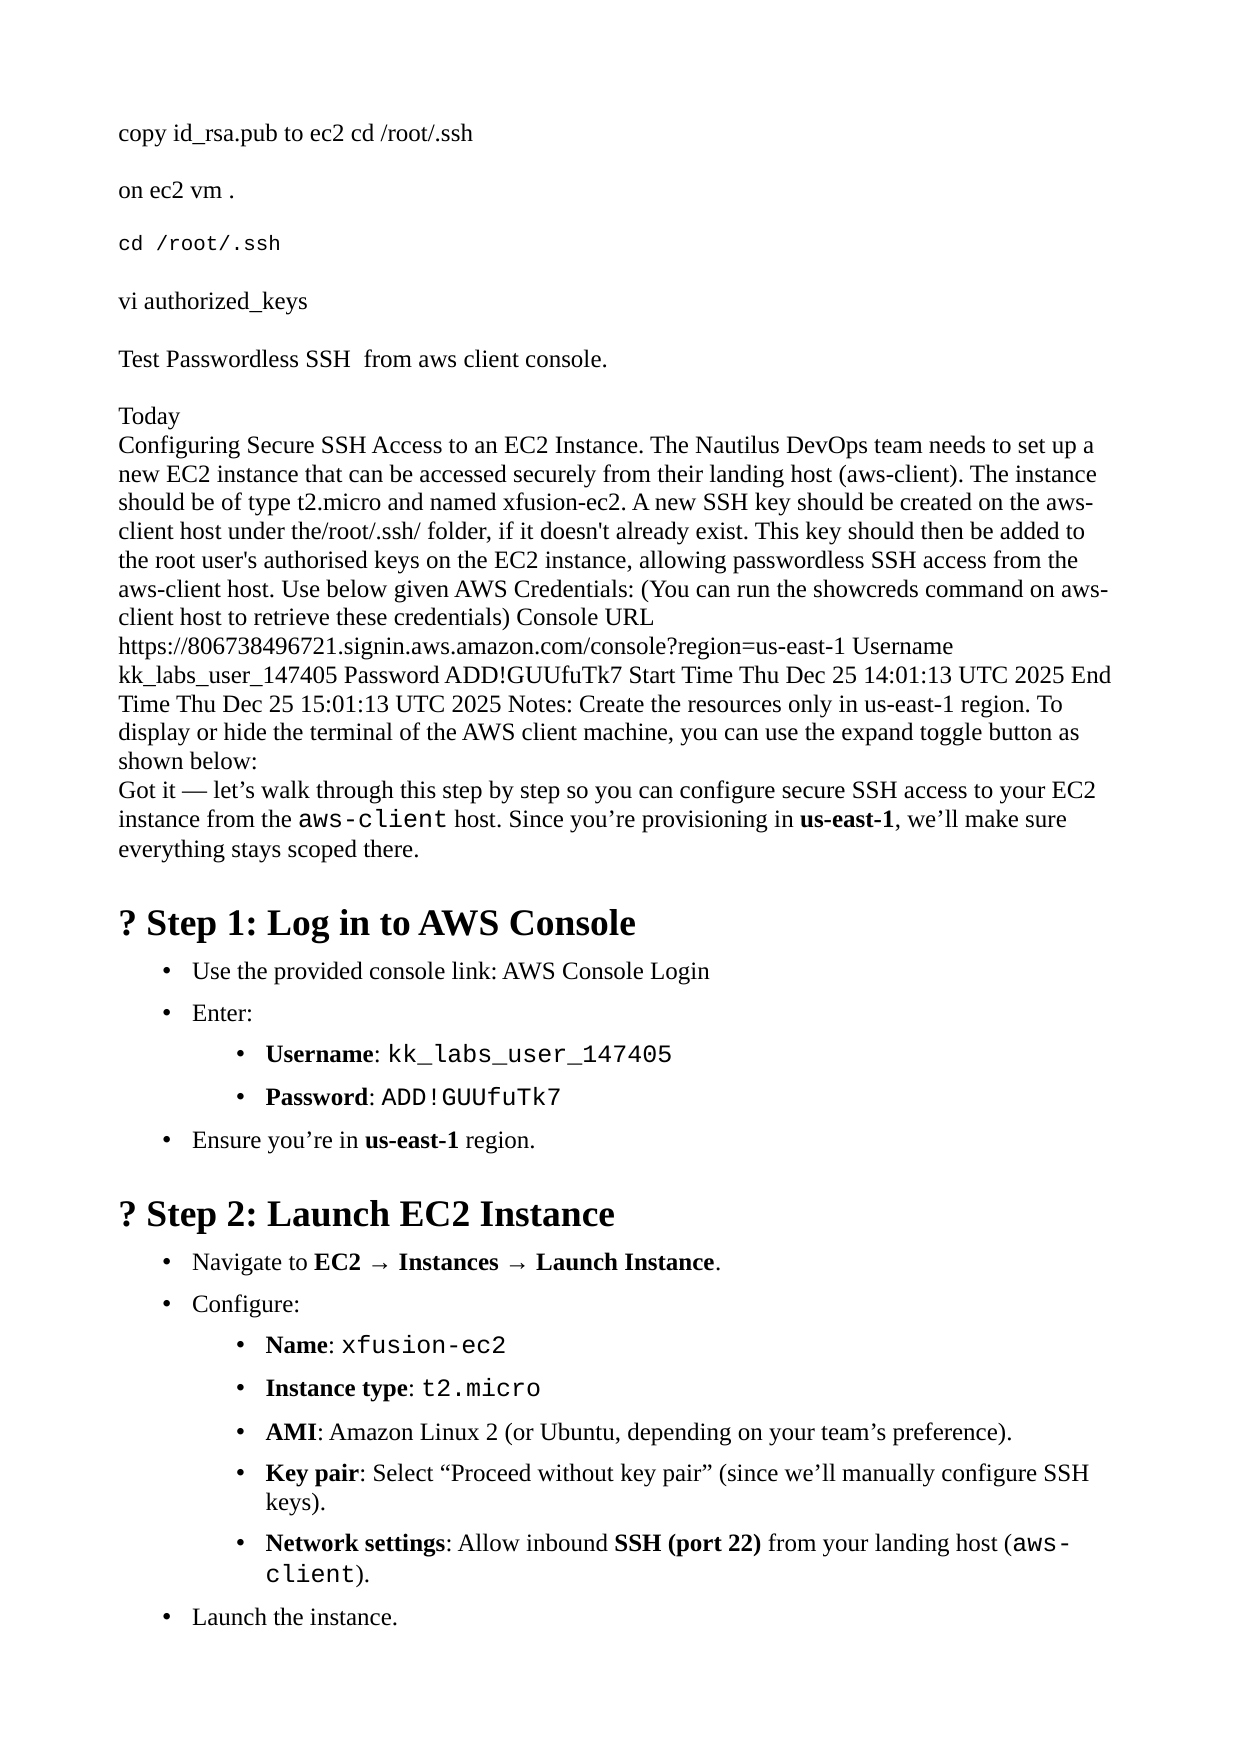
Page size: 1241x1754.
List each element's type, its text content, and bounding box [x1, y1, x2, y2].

list Password: ADD!GUUfuTk7 [236, 1082, 1122, 1113]
subtitle ? Step 2: Launch EC2 Instance [118, 1192, 1122, 1235]
list Username: kk_labs_user_147405 [236, 1039, 1122, 1070]
subtitle ? Step 1: Log in to AWS Console [118, 901, 1122, 944]
text Test Passwordless SSH from aws client console. [118, 344, 1122, 372]
text Today [118, 401, 1122, 430]
list AMI: Amazon Linux 2 (or Ubuntu, depending on your team’s preference). [236, 1417, 1122, 1445]
list Name: xfusion-ec2 [236, 1330, 1122, 1361]
text vi authorized_keys [118, 286, 1122, 315]
list Enter: [162, 998, 1122, 1026]
list Key pair: Select “Proceed without key pair” (since we’ll manually configure SSH keys). [236, 1458, 1122, 1515]
text cd /root/.ssh [118, 233, 1122, 257]
text on ec2 vm . [118, 176, 1122, 204]
list Instance type: t2.micro [236, 1373, 1122, 1404]
text Configuring Secure SSH Access to an EC2 Instance. The Nautilus DevOps team needs to set up a new EC2 instance that can be accessed securely from their landing host (aws-client). The instance should be of type t2.micro and named xfusion-ec2. A new SSH key should be created on the aws-client host under the/root/.ssh/ folder, if it doesn't already exist. This key should then be added to the root user's authorised keys on the EC2 instance, allowing passwordless SSH access from the aws-client host. Use below given AWS Credentials: (You can run the showcreds command on aws-client host to retrieve these credentials) Console URL https://806738496721.signin.aws.amazon.com/console?region=us-east-1 Username kk_labs_user_147405 Password ADD!GUUfuTk7 Start Time Thu Dec 25 14:01:13 UTC 2025 End Time Thu Dec 25 15:01:13 UTC 2025 Notes: Create the resources only in us-east-1 region. To display or hide the terminal of the AWS client machine, you can use the expand toggle button as shown below: [118, 430, 1122, 775]
list Network settings: Allow inbound SSH (port 22) from your landing host (aws-client). [236, 1528, 1122, 1589]
list Use the provided console link: AWS Console Login [162, 956, 1122, 985]
list Ensure you’re in us-east-1 region. [162, 1126, 1122, 1154]
list Configure: [162, 1289, 1122, 1317]
text Got it — let’s walk through this step by step so you can configure secure SSH access to your EC2 instance from the aws-client host. Since you’re provisioning in us-east-1, we’ll make sure everything stays scoped there. [118, 775, 1122, 863]
list Launch the instance. [162, 1602, 1122, 1631]
list Navigate to EC2 → Instances → Launch Instance. [162, 1247, 1122, 1276]
text copy id_rsa.pub to ec2 cd /root/.ssh [118, 118, 1122, 147]
